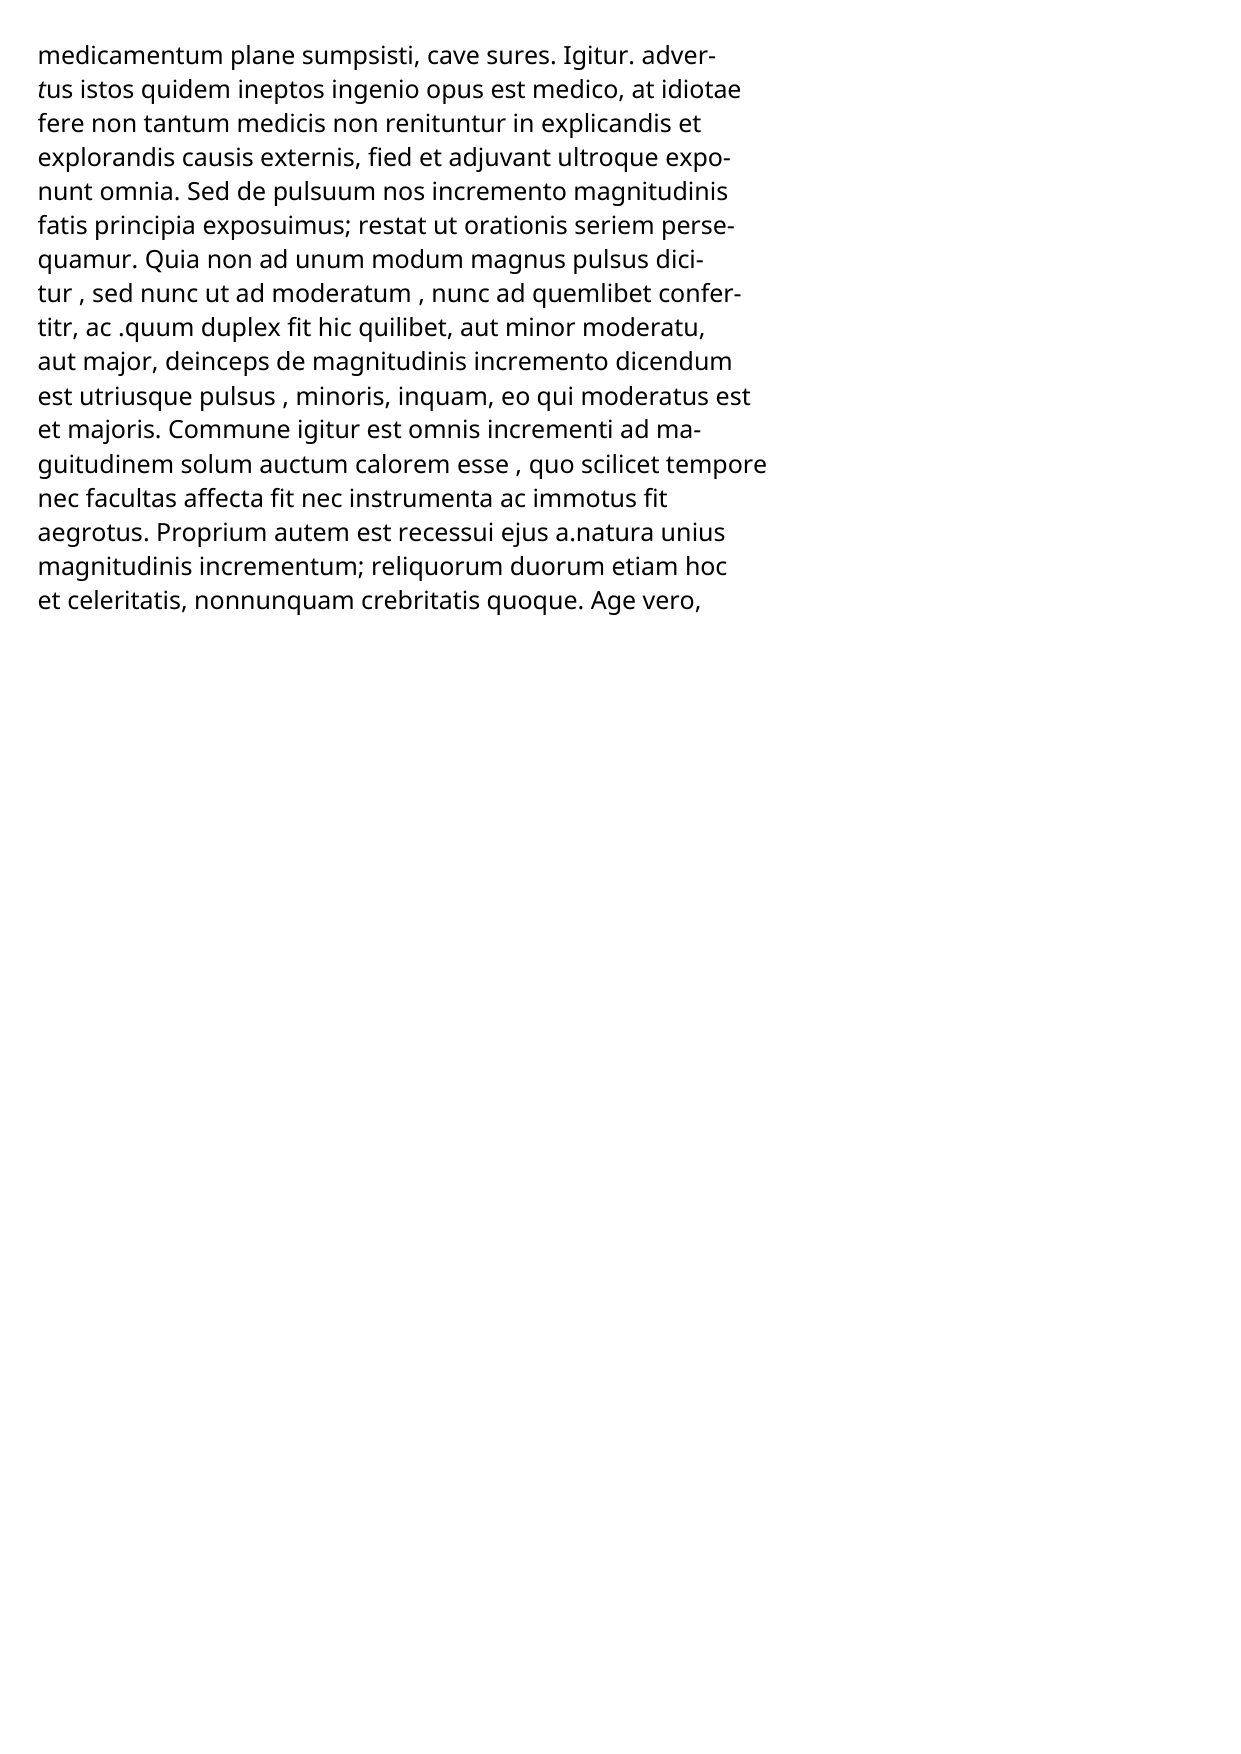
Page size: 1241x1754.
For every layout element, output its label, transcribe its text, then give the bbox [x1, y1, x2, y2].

text medicamentum plane sumpsisti, cave sures. Igitur. adver- tus istos quidem ineptos ingenio opus est medico, at idiotae fere non tantum medicis non renituntur in explicandis et explorandis causis externis, fied et adjuvant ultroque expo- nunt omnia. Sed de pulsuum nos incremento magnitudinis fatis principia exposuimus; restat ut orationis seriem perse- quamur. Quia non ad unum modum magnus pulsus dici- tur , sed nunc ut ad moderatum , nunc ad quemlibet confer- titr, ac .quum duplex fit hic quilibet, aut minor moderatu, aut major, deinceps de magnitudinis incremento dicendum est utriusque pulsus , minoris, inquam, eo qui moderatus est et majoris. Commune igitur est omnis incrementi ad ma- guitudinem solum auctum calorem esse , quo scilicet tempore nec facultas affecta fit nec instrumenta ac immotus fit aegrotus. Proprium autem est recessui ejus a.natura unius magnitudinis incrementum; reliquorum duorum etiam hoc et celeritatis, nonnunquam crebritatis quoque. Age vero, [37, 37, 1203, 617]
